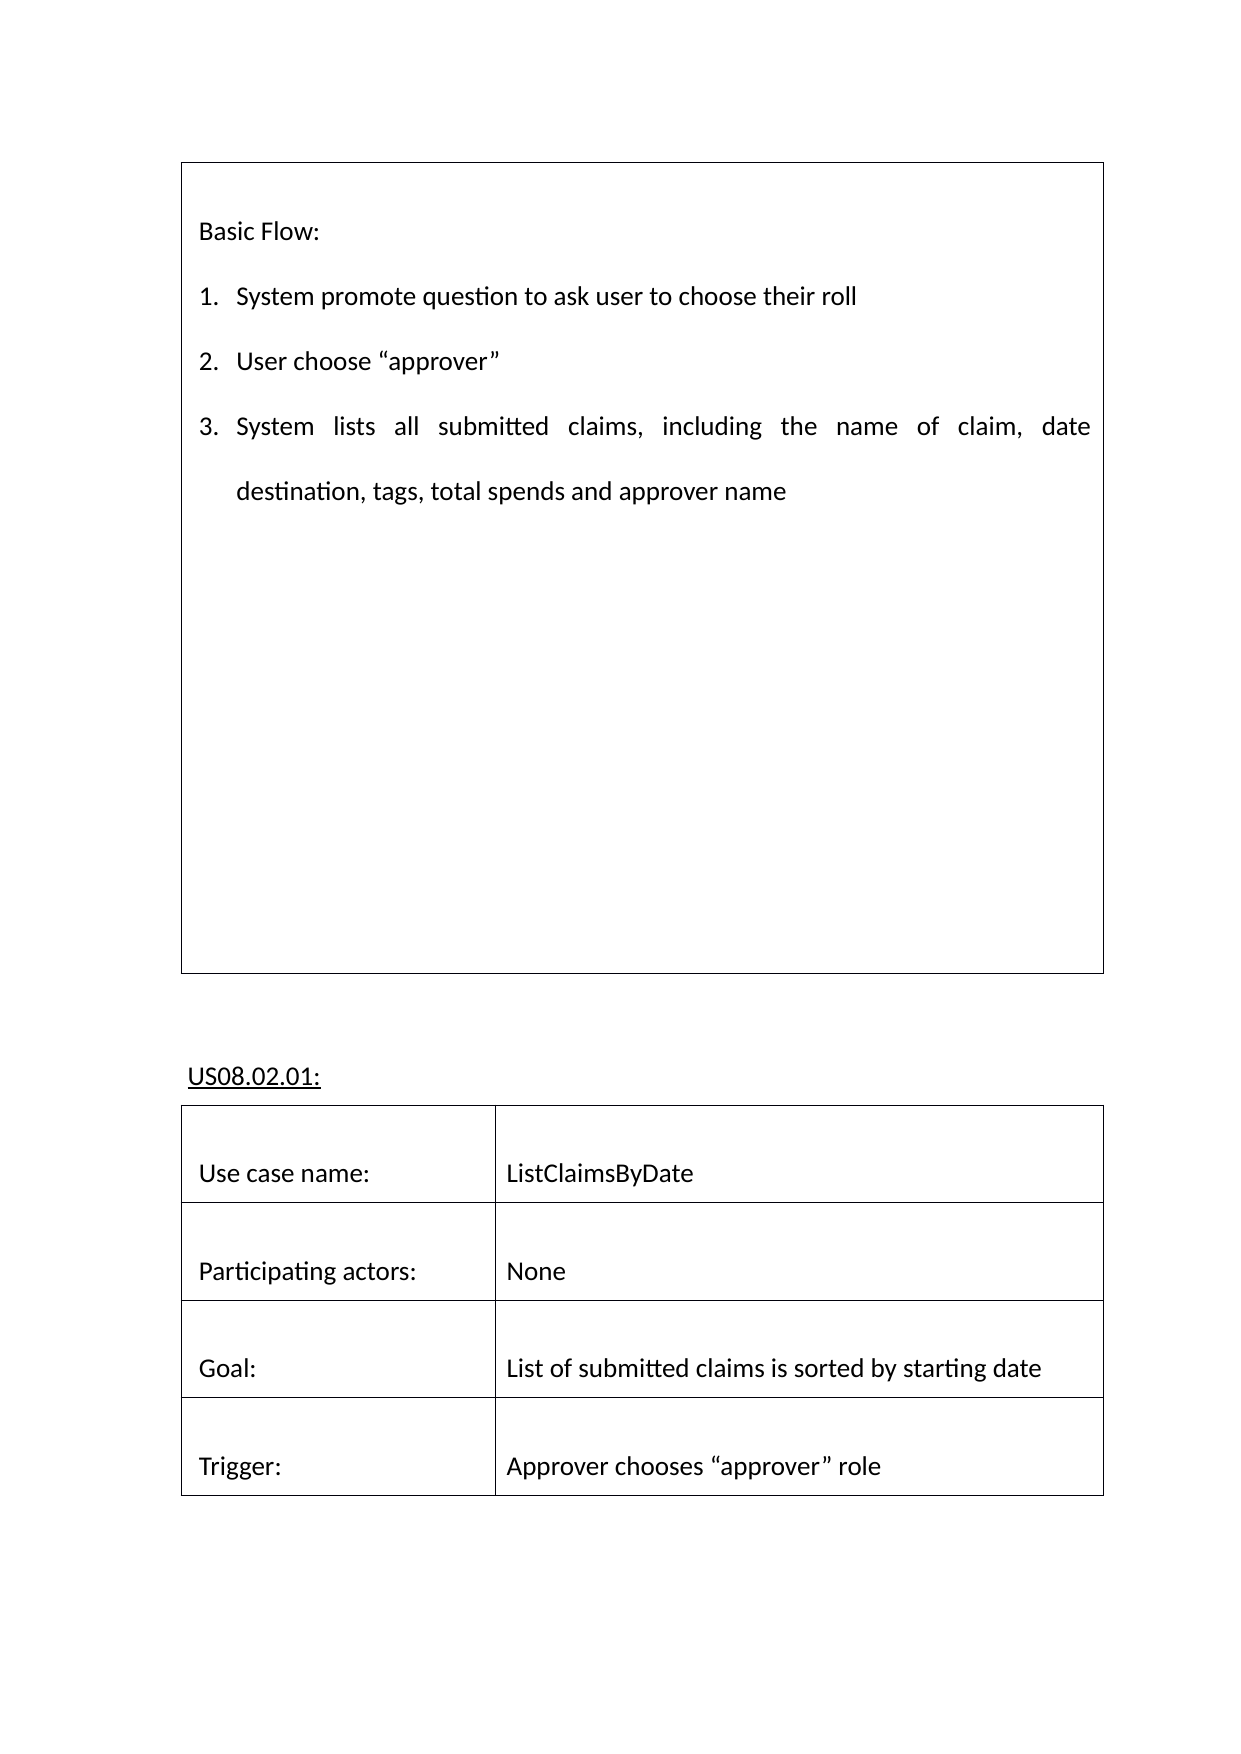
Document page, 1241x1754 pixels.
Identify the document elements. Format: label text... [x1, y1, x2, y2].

table_cell List of submitted claims is sorted by starting date [496, 1301, 1103, 1397]
text US08.02.01: [187, 1039, 1053, 1104]
table_cell Trigger: [182, 1398, 495, 1494]
table_header ListClaimsByDate [496, 1106, 1103, 1202]
table_cell Goal: [182, 1301, 495, 1397]
table_header Use case name: [182, 1106, 495, 1202]
table_cell None [496, 1203, 1103, 1299]
table_cell Approver chooses “approver” role [496, 1398, 1103, 1494]
table_cell Basic Flow: System promote question to ask user to choose their roll User choose “approver” System lists all submitted claims, including the name of claim, date destination, tags, total spends and approver name [182, 163, 1103, 973]
table_cell Participating actors: [182, 1203, 495, 1299]
